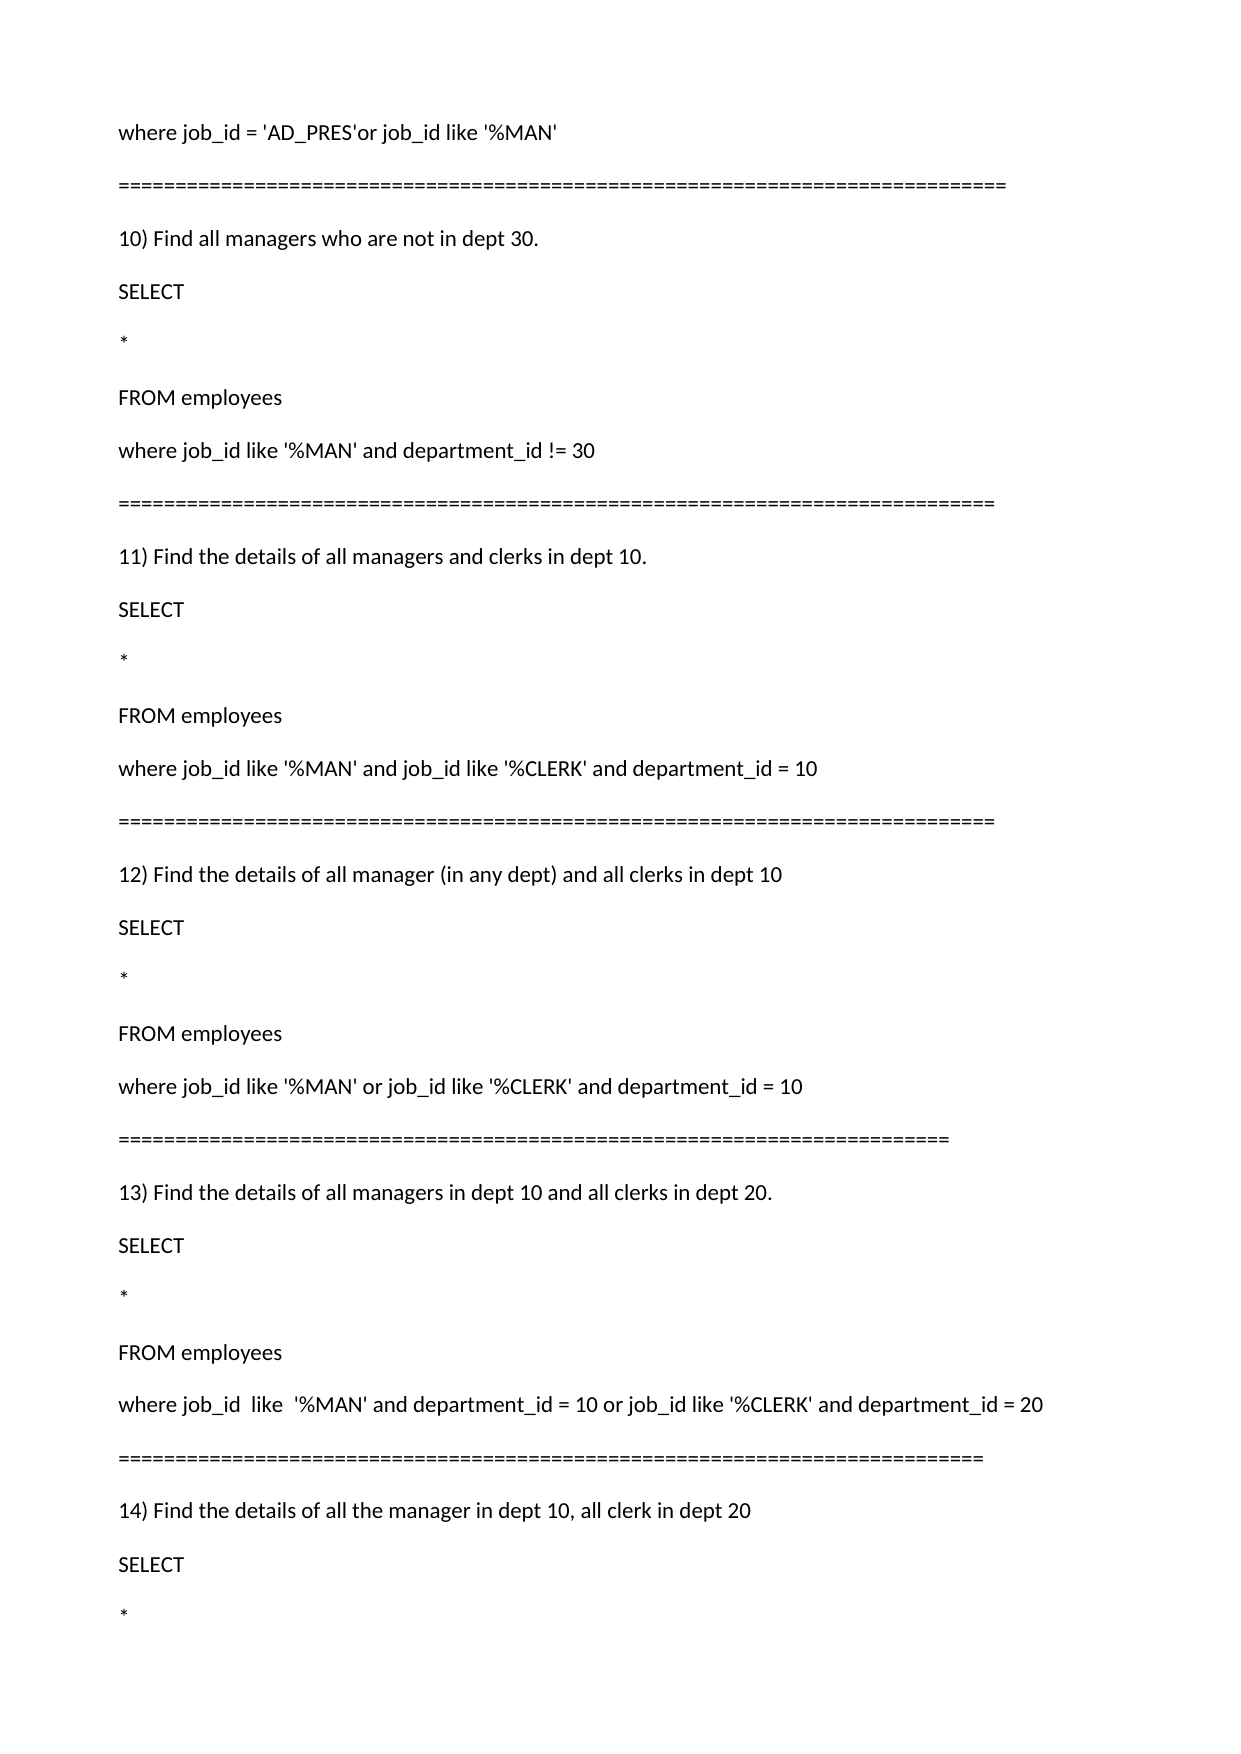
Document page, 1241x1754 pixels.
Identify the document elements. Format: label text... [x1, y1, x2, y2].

text ============================================================================ [118, 1444, 1122, 1472]
text ========================================================================= [118, 1126, 1122, 1153]
text * [118, 1603, 1122, 1631]
text 12) Find the details of all manager (in any dept) and all clerks in dept 10 [118, 860, 1122, 888]
text 10) Find all managers who are not in dept 30. [118, 224, 1122, 252]
text * [118, 648, 1122, 676]
text SELECT [118, 277, 1122, 305]
text where job_id like '%MAN' or job_id like '%CLERK' and department_id = 10 [118, 1072, 1122, 1101]
text FROM employees [118, 701, 1122, 729]
text * [118, 1284, 1122, 1313]
text where job_id like '%MAN' and department_id != 30 [118, 436, 1122, 464]
text 13) Find the details of all managers in dept 10 and all clerks in dept 20. [118, 1178, 1122, 1207]
text 11) Find the details of all managers and clerks in dept 10. [118, 542, 1122, 570]
text ============================================================================= [118, 489, 1122, 517]
text ============================================================================== [118, 171, 1122, 199]
text FROM employees [118, 1019, 1122, 1047]
text SELECT [118, 595, 1122, 623]
text where job_id like '%MAN' and job_id like '%CLERK' and department_id = 10 [118, 754, 1122, 782]
text * [118, 330, 1122, 358]
text * [118, 966, 1122, 994]
text SELECT [118, 1550, 1122, 1578]
text FROM employees [118, 383, 1122, 411]
text ============================================================================= [118, 807, 1122, 835]
text where job_id = 'AD_PRES'or job_id like '%MAN' [118, 118, 1122, 146]
text SELECT [118, 1232, 1122, 1259]
text SELECT [118, 913, 1122, 941]
text where job_id like '%MAN' and department_id = 10 or job_id like '%CLERK' and department_id = 20 [118, 1391, 1122, 1419]
text 14) Find the details of all the manager in dept 10, all clerk in dept 20 [118, 1497, 1122, 1525]
text FROM employees [118, 1338, 1122, 1366]
